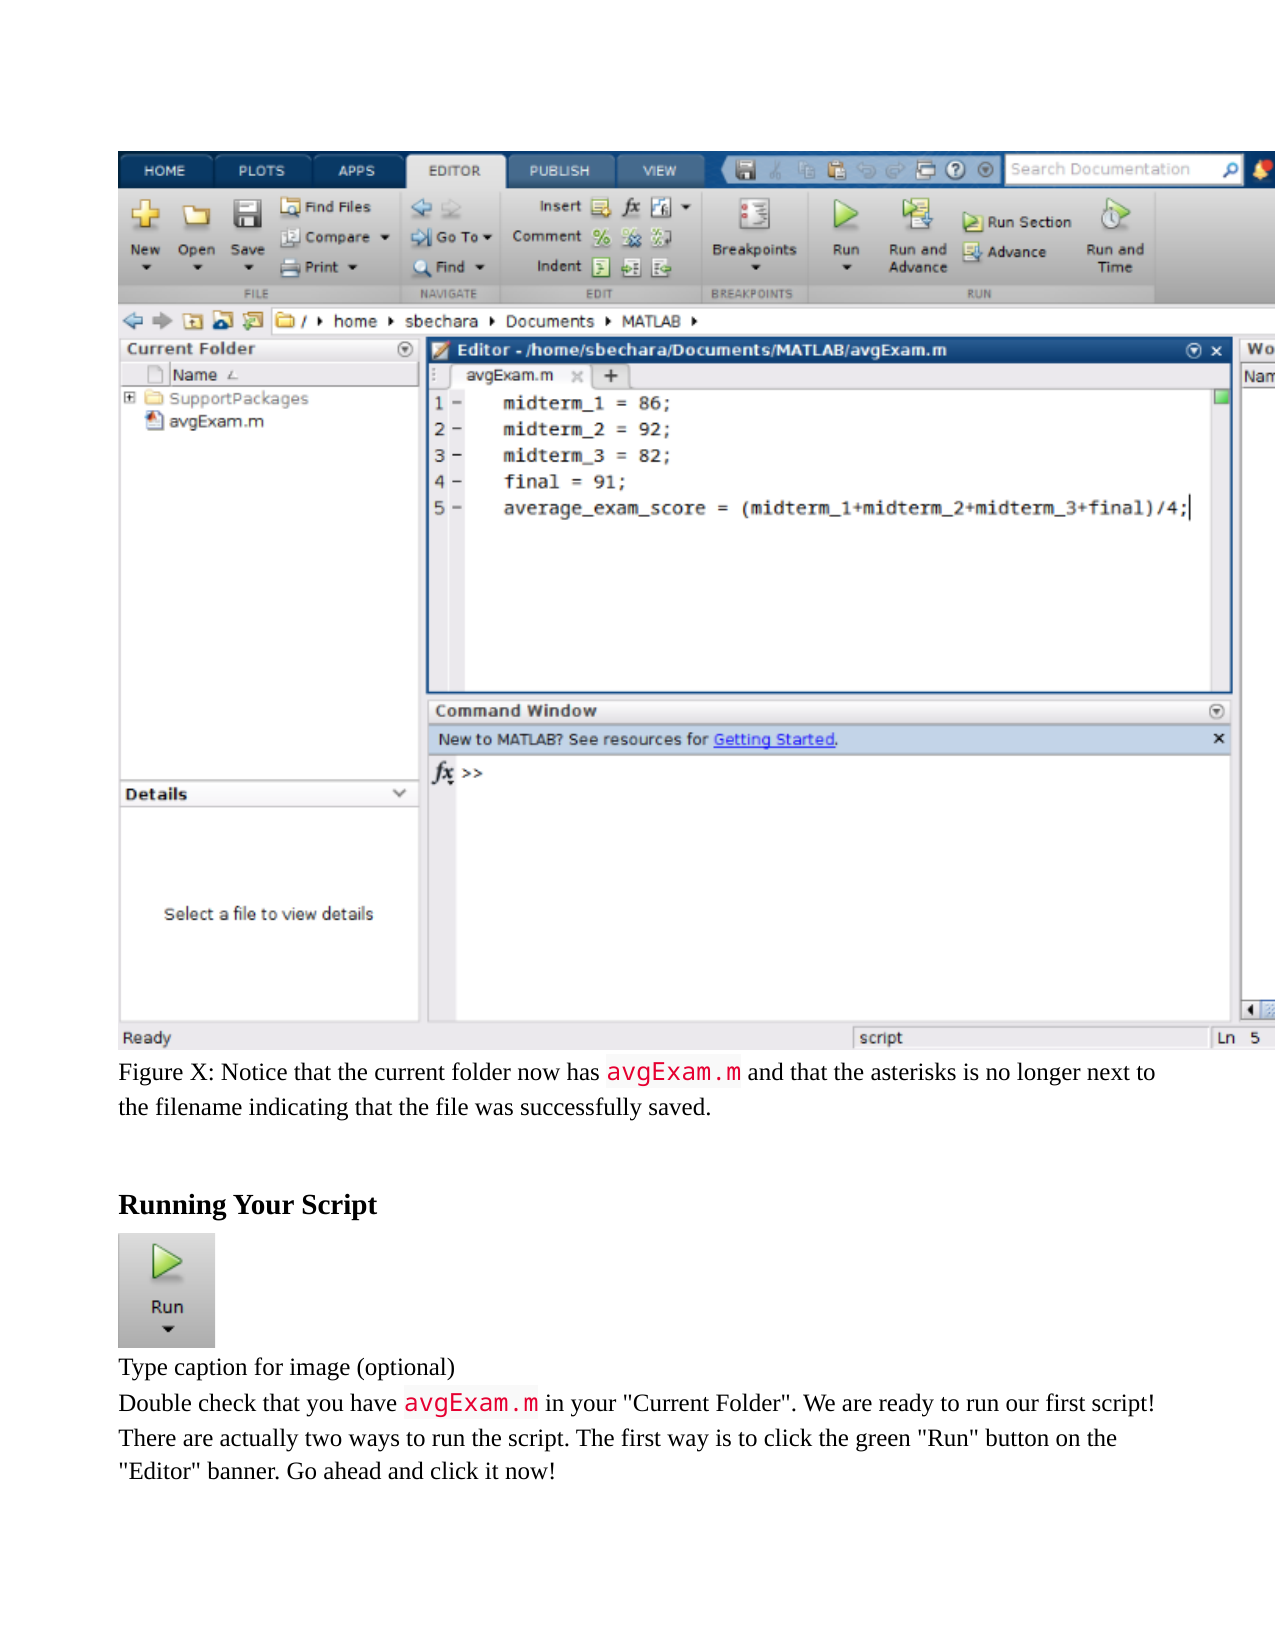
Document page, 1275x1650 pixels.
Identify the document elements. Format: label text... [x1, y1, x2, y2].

text Double check that you have avgExam.m in your "Current Folder". We are ready to run our first script! There are actually two ways to run the script. The first way is to click the green "Run" button on the "Editor" banner. Go ahead and click it now! [118, 1385, 1157, 1485]
text Type caption for image (optional) [118, 1352, 1157, 1381]
picture [118, 151, 1275, 1050]
picture [118, 1233, 216, 1348]
subtitle Running Your Script [118, 1187, 1157, 1221]
text Figure X: Notice that the current folder now has avgExam.m and that the asterisks is no longer next to the filename indicating that the file was successfully saved. [118, 1054, 1157, 1121]
